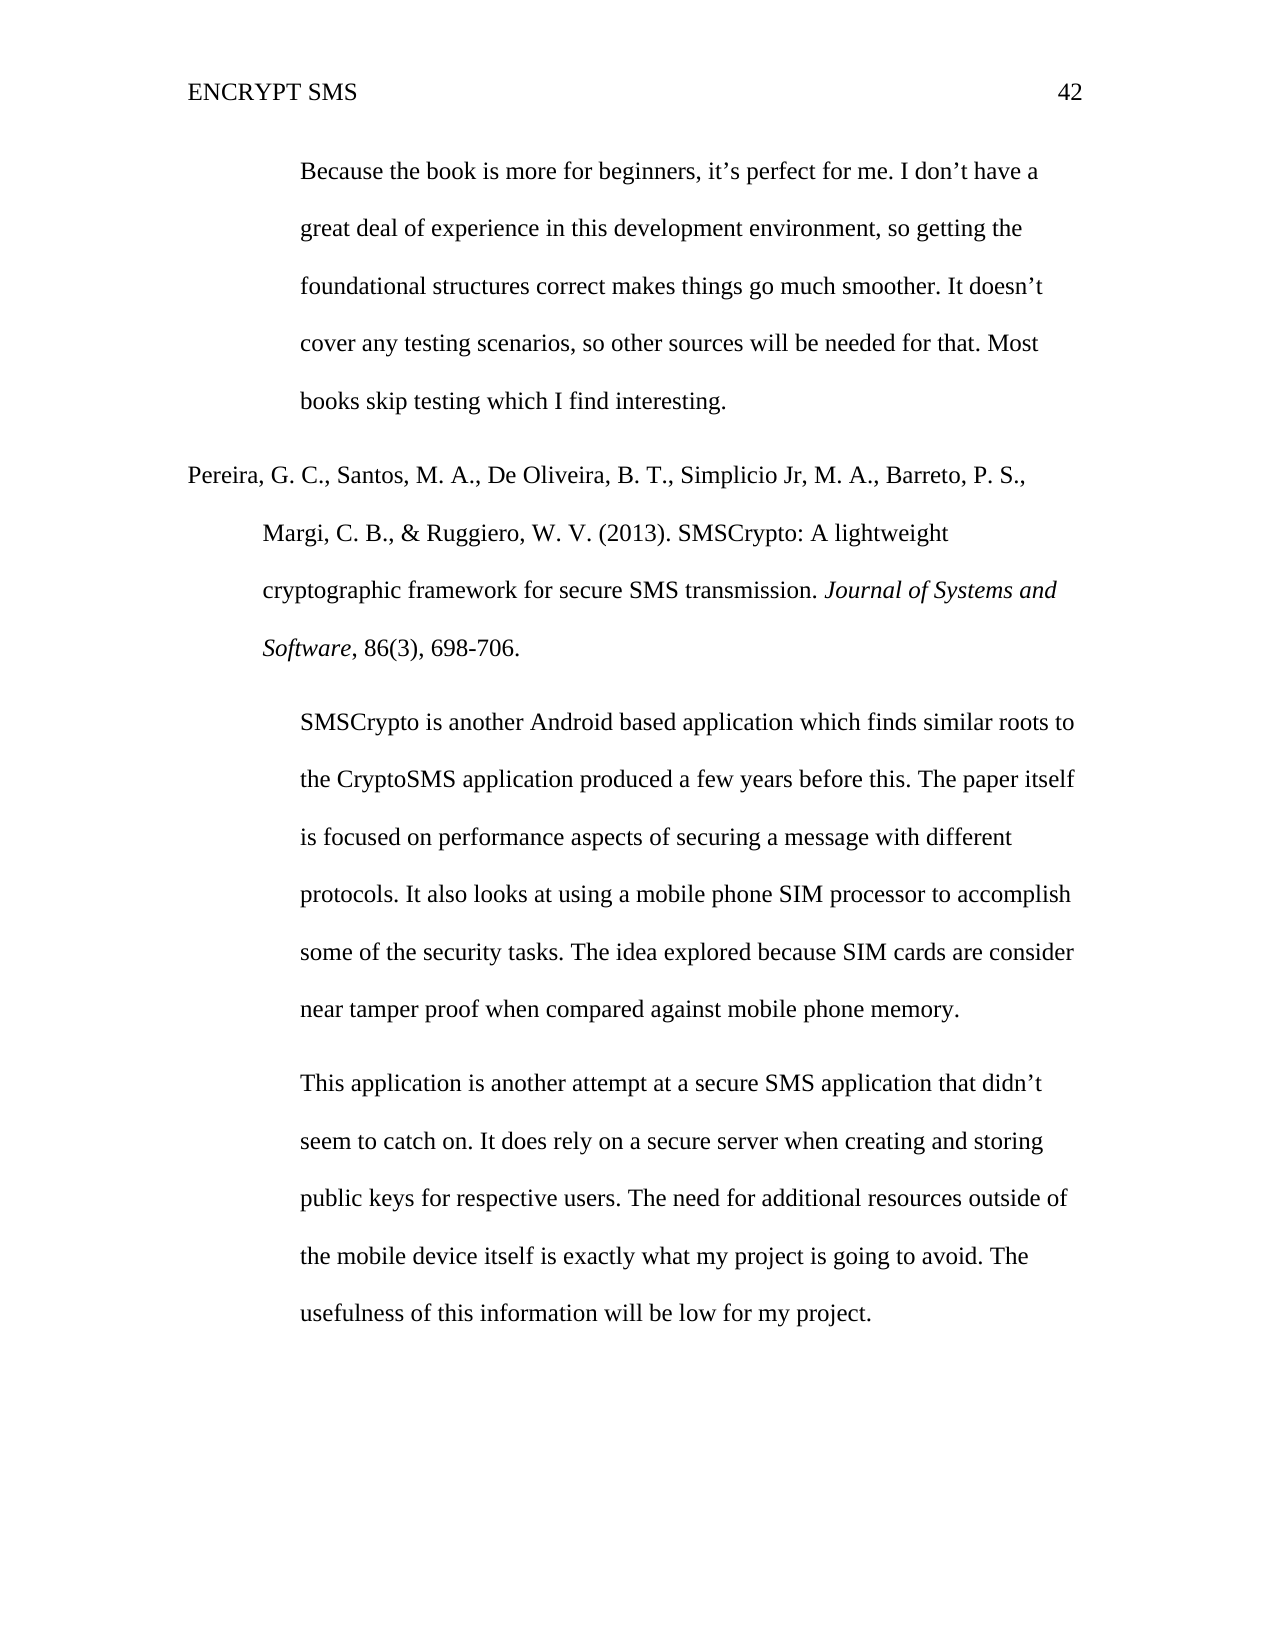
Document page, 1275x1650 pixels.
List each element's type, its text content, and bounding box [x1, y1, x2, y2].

text This application is another attempt at a secure SMS application that didn’t seem to catch on. It does rely on a secure server when creating and storing public keys for respective users. The need for additional resources outside of the mobile device itself is exactly what my project is going to avoid. The usefulness of this information will be low for my project. [300, 1068, 1087, 1327]
text Because the book is more for beginners, it’s perfect for me. I don’t have a great deal of experience in this development environment, so getting the foundational structures correct makes things go much smoother. It doesn’t cover any testing scenarios, so other sources will be needed for that. Most books skip testing which I find interesting. [300, 156, 1087, 415]
text Pereira, G. C., Santos, M. A., De Oliveira, B. T., Simplicio Jr, M. A., Barreto, P. S., Margi, C. B., & Ruggiero, W. V. (2013). SMSCrypto: A lightweight cryptographic framework for secure SMS transmission. Journal of Systems and Software, 86(3), 698-706. [187, 460, 1087, 661]
text SMSCrypto is another Android based application which finds similar roots to the CryptoSMS application produced a few years before this. The paper itself is focused on performance aspects of securing a message with different protocols. It also looks at using a mobile phone SIM processor to accomplish some of the security tasks. The idea explored because SIM cards are consider near tamper proof when compared against mobile phone memory. [300, 707, 1087, 1023]
